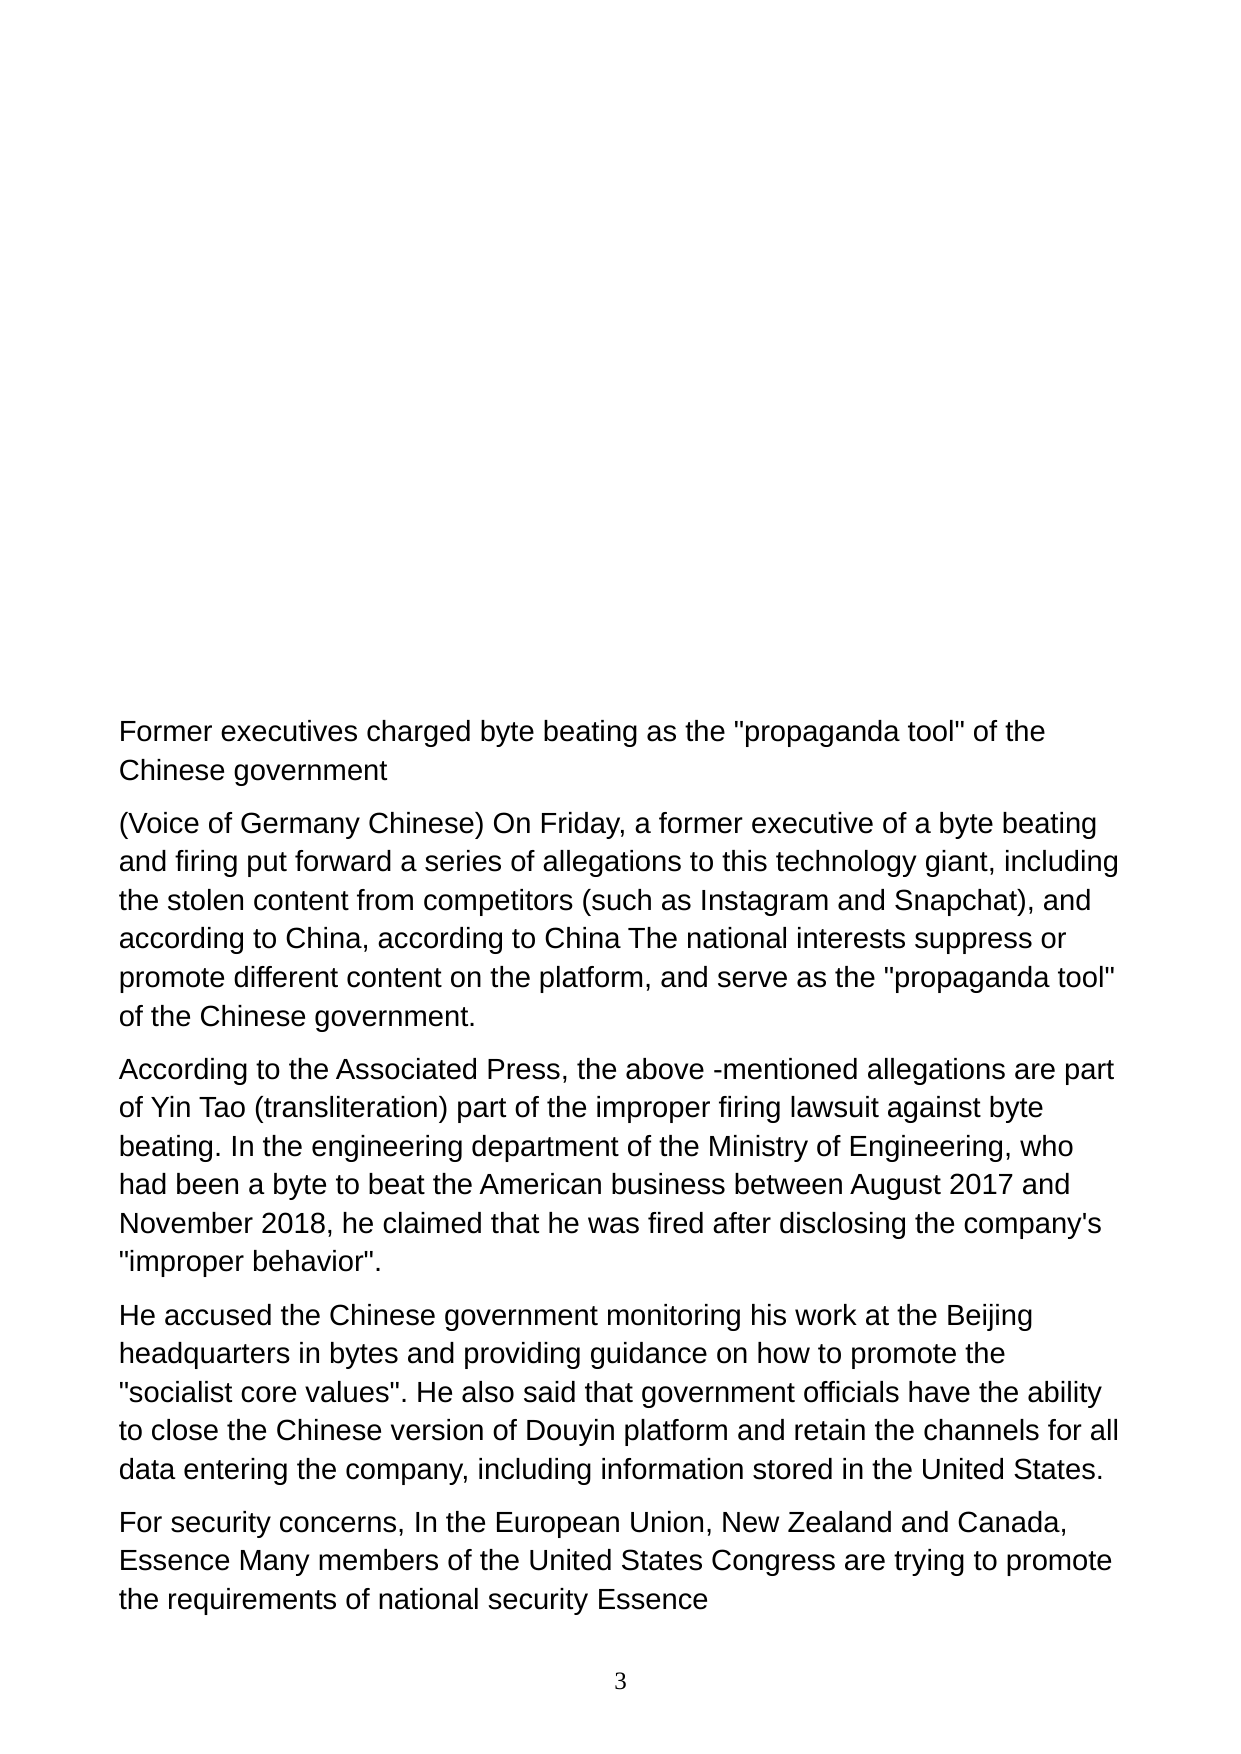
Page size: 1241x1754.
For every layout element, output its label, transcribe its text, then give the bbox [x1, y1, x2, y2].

text According to the Associated Press, the above -mentioned allegations are part of Yin Tao (transliteration) part of the improper firing lawsuit against byte beating. In the engineering department of the Ministry of Engineering, who had been a byte to beat the American business between August 2017 and November 2018, he claimed that he was fired after disclosing the company's "improper behavior". [118, 1052, 1122, 1278]
text Former executives charged byte beating as the "propaganda tool" of the Chinese government [118, 118, 1122, 786]
text He accused the Chinese government monitoring his work at the Beijing headquarters in bytes and providing guidance on how to promote the "socialist core values". He also said that government officials have the ability to close the Chinese version of Douyin platform and retain the channels for all data entering the company, including information stored in the United States. [118, 1297, 1122, 1485]
text For security concerns, In the European Union, New Zealand and Canada, Essence Many members of the United States Congress are trying to promote the requirements of national security Essence [118, 1505, 1122, 1615]
text (Voice of Germany Chinese) On Friday, a former executive of a byte beating and firing put forward a series of allegations to this technology giant, including the stolen content from competitors (such as Instagram and Snapchat), and according to China, according to China The national interests suppress or promote different content on the platform, and serve as the "propaganda tool" of the Chinese government. [118, 806, 1122, 1032]
